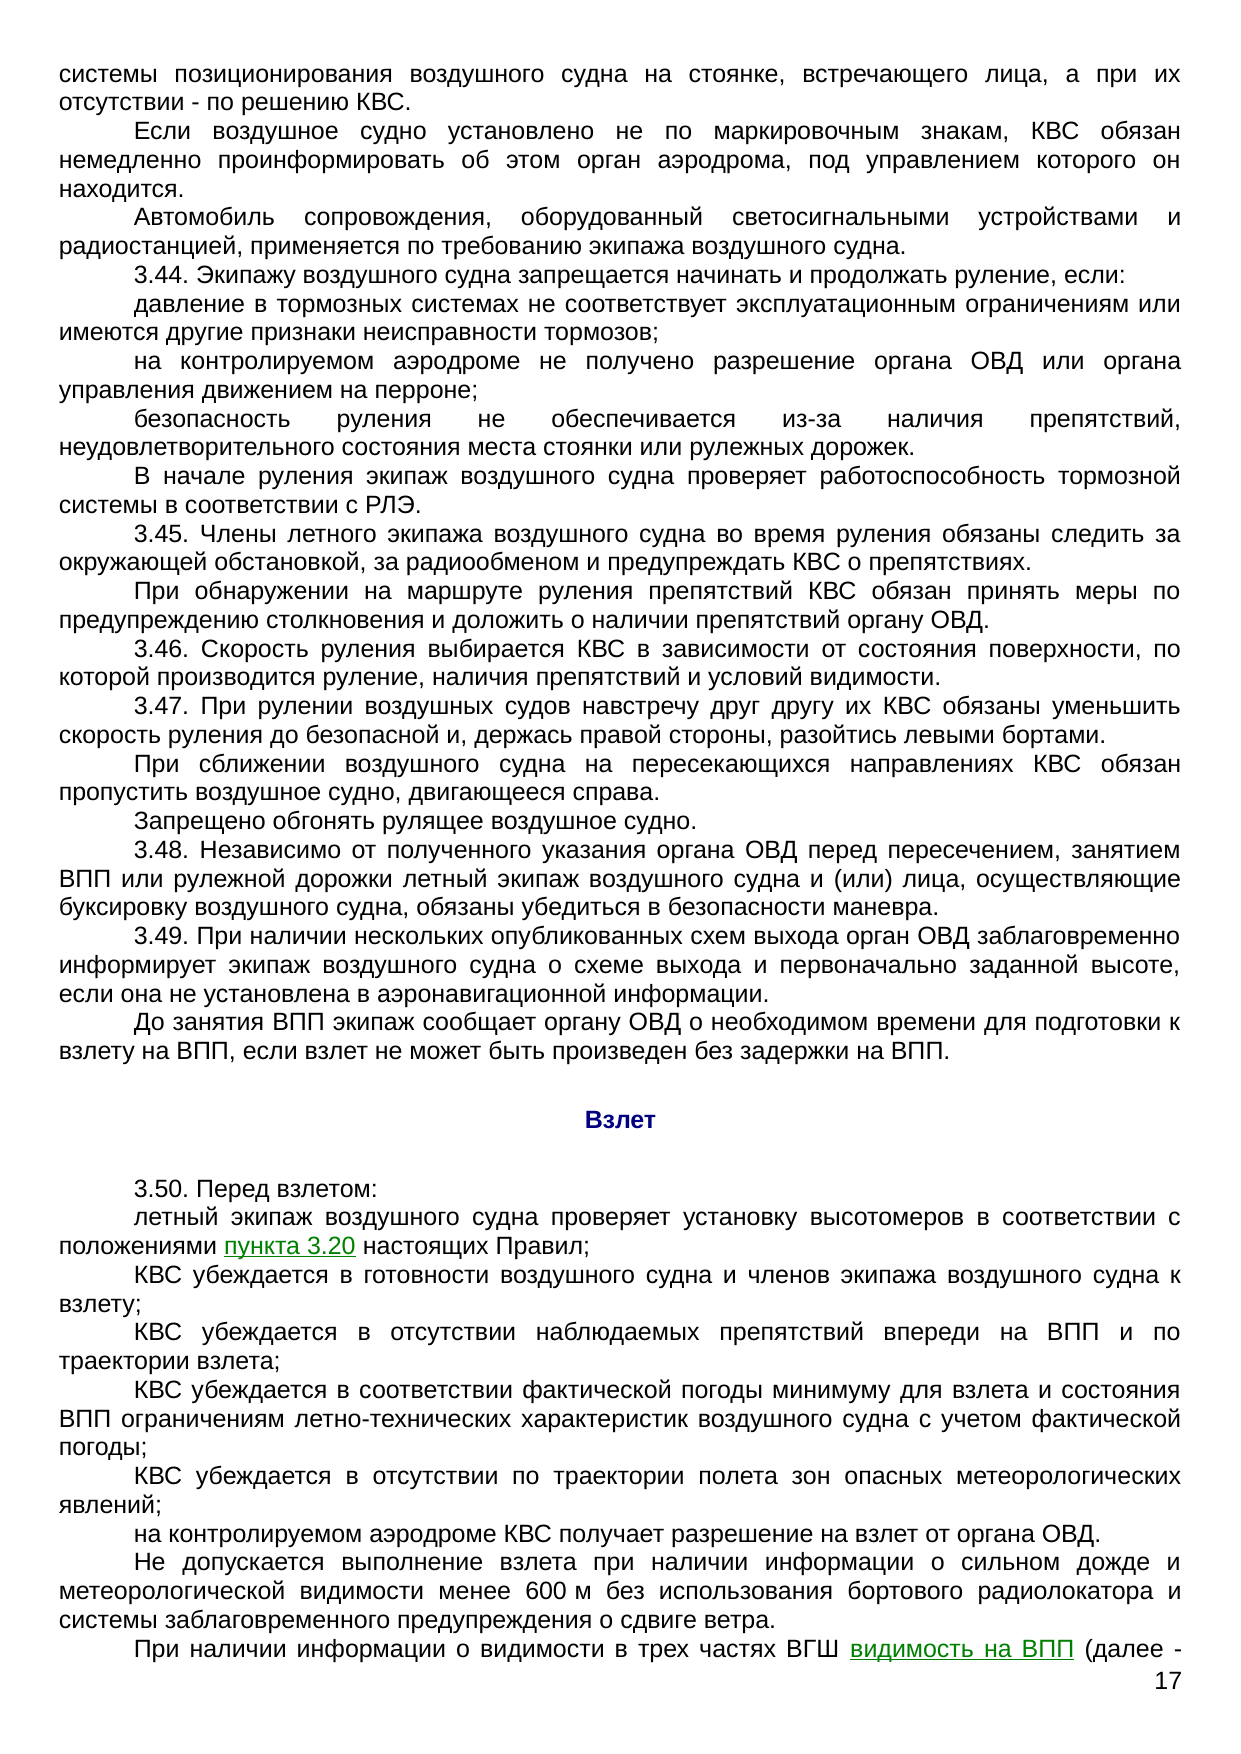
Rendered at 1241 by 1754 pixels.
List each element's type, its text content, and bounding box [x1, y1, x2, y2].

text При сближении воздушного судна на пересекающихся направлениях КВС обязан пропустить воздушное судно, двигающееся справа. [58, 748, 1182, 806]
text Не допускается выполнение взлета при наличии информации о сильном дожде и метеорологической видимости менее 600 м без использования бортового радиолокатора и системы заблаговременного предупреждения о сдвиге ветра. [58, 1547, 1182, 1633]
text 3.46. Скорость руления выбирается КВС в зависимости от состояния поверхности, по которой производится руление, наличия препятствий и условий видимости. [58, 633, 1182, 691]
text 3.47. При рулении воздушных судов навстречу друг другу их КВС обязаны уменьшить скорость руления до безопасной и, держась правой стороны, разойтись левыми бортами. [58, 691, 1182, 748]
text В начале руления экипаж воздушного судна проверяет работоспособность тормозной системы в соответствии с РЛЭ. [58, 461, 1182, 518]
text безопасность руления не обеспечивается из-за наличия препятствий, неудовлетворительного состояния места стоянки или рулежных дорожек. [58, 403, 1182, 461]
text 3.44. Экипажу воздушного судна запрещается начинать и продолжать руление, если: [58, 260, 1182, 288]
subtitle Взлет [58, 1105, 1182, 1133]
text Если воздушное судно установлено не по маркировочным знакам, КВС обязан немедленно проинформировать об этом орган аэродрома, под управлением которого он находится. [58, 116, 1182, 202]
text При наличии информации о видимости в трех частях ВГШ видимость на ВПП (далее [58, 1633, 1182, 1662]
text 3.49. При наличии нескольких опубликованных схем выхода орган ОВД заблаговременно информирует экипаж воздушного судна о схеме выхода и первоначально заданной высоте, если она не установлена в аэронавигационной информации. [58, 921, 1182, 1007]
text КВС убеждается в отсутствии по траектории полета зон опасных метеорологических явлений; [58, 1461, 1182, 1518]
text 3.45. Члены летного экипажа воздушного судна во время руления обязаны следить за окружающей обстановкой, за радиообменом и предупреждать КВС о препятствиях. [58, 518, 1182, 576]
text КВС убеждается в готовности воздушного судна и членов экипажа воздушного судна к взлету; [58, 1260, 1182, 1317]
text 3.48. Независимо от полученного указания органа ОВД перед пересечением, занятием ВПП или рулежной дорожки летный экипаж воздушного судна и (или) лица, осуществляющие буксировку воздушного судна, обязаны убедиться в безопасности маневра. [58, 835, 1182, 921]
text КВС убеждается в отсутствии наблюдаемых препятствий впереди на ВПП и по траектории взлета; [58, 1317, 1182, 1375]
text на контролируемом аэродроме не получено разрешение органа ОВД или органа управления движением на перроне; [58, 346, 1182, 403]
text КВС убеждается в соответствии фактической погоды минимуму для взлета и состояния ВПП ограничениям летно-технических характеристик воздушного судна с учетом фактической погоды; [58, 1375, 1182, 1461]
text Запрещено обгонять рулящее воздушное судно. [58, 806, 1182, 835]
text летный экипаж воздушного судна проверяет установку высотомеров в соответствии с положениями пункта 3.20 настоящих Правил; [58, 1202, 1182, 1260]
text системы позиционирования воздушного судна на стоянке, встречающего лица, а при их отсутствии - по решению КВС. [58, 58, 1182, 116]
text на контролируемом аэродроме КВС получает разрешение на взлет от органа ОВД. [58, 1518, 1182, 1547]
text 3.50. Перед взлетом: [58, 1173, 1182, 1202]
text Автомобиль сопровождения, оборудованный светосигнальными устройствами и радиостанцией, применяется по требованию экипажа воздушного судна. [58, 202, 1182, 260]
text До занятия ВПП экипаж сообщает органу ОВД о необходимом времени для подготовки к взлету на ВПП, если взлет не может быть произведен без задержки на ВПП. [58, 1007, 1182, 1065]
text давление в тормозных системах не соответствует эксплуатационным ограничениям или имеются другие признаки неисправности тормозов; [58, 288, 1182, 346]
text При обнаружении на маршруте руления препятствий КВС обязан принять меры по предупреждению столкновения и доложить о наличии препятствий органу ОВД. [58, 576, 1182, 633]
